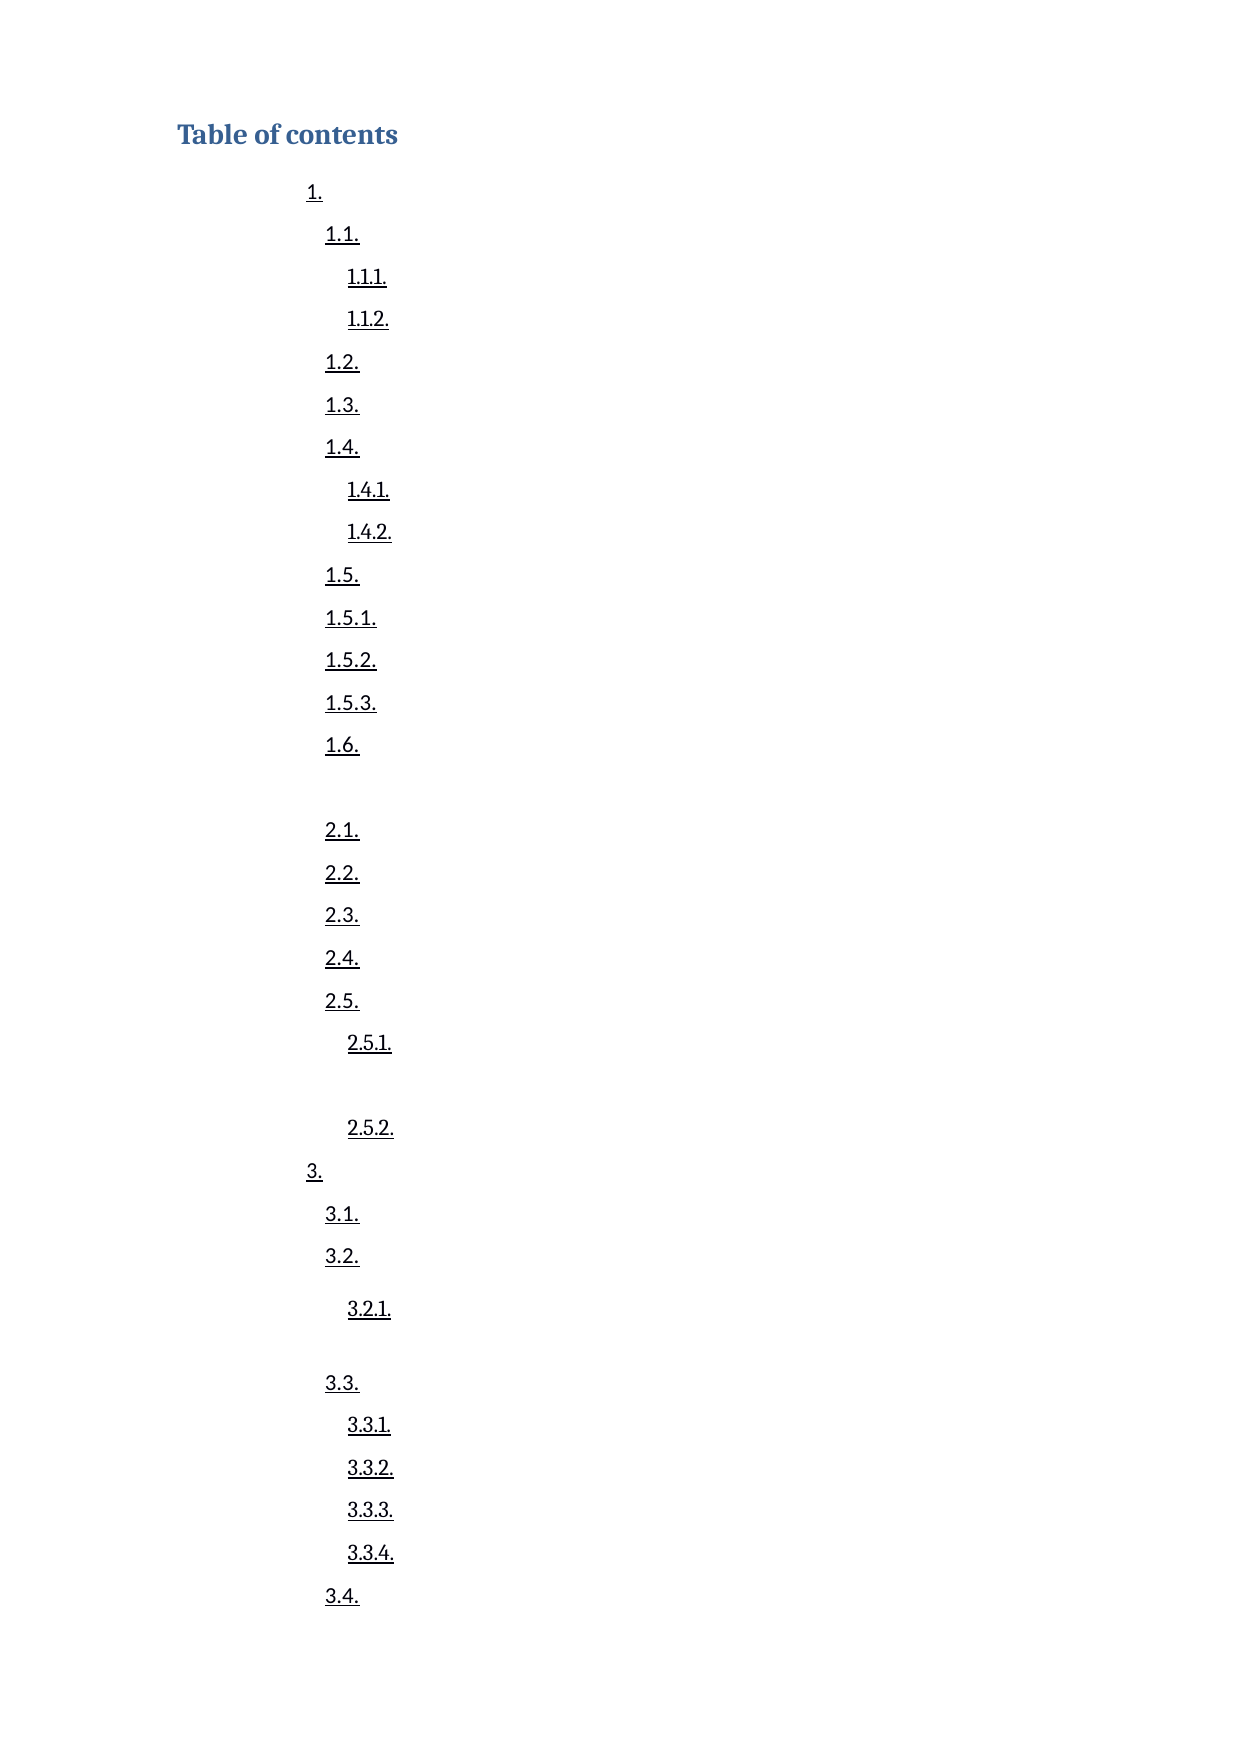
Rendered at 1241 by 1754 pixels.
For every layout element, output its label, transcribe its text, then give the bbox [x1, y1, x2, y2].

table_cell [177, 886, 322, 929]
table_cell [177, 503, 322, 546]
table_cell [419, 631, 436, 673]
table_cell [177, 1396, 322, 1438]
table_cell 3.3.3. [323, 1481, 436, 1524]
table_cell Typical techniques for optimising beneficial and minimising harmful flows with taking into account the main components [436, 1269, 1240, 1322]
table_cell 2 [436, 1609, 1240, 1661]
table_cell [177, 205, 322, 247]
table_cell 2.5.1. [323, 1014, 436, 1056]
table_cell [177, 971, 322, 1014]
table_cell Types of sources [419, 971, 1240, 1014]
table_cell 1.5. [323, 546, 419, 588]
table_cell [177, 1227, 322, 1269]
text Table of contents [177, 118, 1152, 151]
table_cell 3.2. [323, 1227, 419, 1269]
table_cell [323, 1322, 1240, 1353]
table_cell [177, 1481, 322, 1524]
table_cell [177, 1056, 322, 1099]
table_cell [323, 1609, 419, 1661]
table_cell [177, 333, 322, 375]
table_cell Linking flows and other system components [436, 588, 1240, 631]
table_cell 1.4.2. [323, 503, 436, 546]
table_cell 1.1.1. [323, 247, 436, 290]
table_cell [177, 1566, 322, 1609]
table_header Introduction [323, 177, 1240, 205]
table_cell 3.1. [323, 1184, 419, 1227]
table_cell Classification of flows by other characteristics [419, 1354, 1240, 1396]
table_cell [177, 290, 322, 332]
table_cell 3.2.1. [323, 1269, 436, 1322]
table_cell [419, 588, 436, 631]
table_cell Separation of streams by functionality [419, 1227, 1240, 1269]
table_cell Separation of streams by function or medium [436, 1439, 1240, 1481]
table_cell Functional and complete flow subsystem [419, 844, 1240, 886]
table_cell Flow types (classification) [323, 1142, 1240, 1184]
table_cell 1.3. [323, 375, 419, 418]
table_cell Methodology for building a flow model [436, 673, 1240, 716]
table_cell Separation of streams into closed and open streams [436, 1481, 1240, 1524]
table_cell 1.5.3. [323, 673, 419, 716]
table_cell [177, 929, 322, 971]
table_cell [177, 247, 322, 290]
table_cell Possibility and feasibility of classifying flows [419, 1184, 1240, 1227]
table_cell Example classification [419, 1566, 1240, 1609]
table_cell 2.5.2. [323, 1099, 436, 1142]
table_cell 2. Flows and their relationship to other system components [177, 759, 1240, 801]
table_cell An expanded statement of the problem [419, 333, 1240, 375]
table_cell Parametric description of flows [419, 929, 1240, 971]
table_cell [177, 801, 322, 843]
table_cell Research objectives [436, 247, 1240, 290]
table_cell [177, 844, 322, 886]
table_cell [177, 631, 322, 673]
table_cell Personal contribution of the applicant [419, 716, 1240, 758]
table_cell The results of the work are: [436, 460, 1240, 503]
table_cell [177, 1014, 322, 1056]
table_cell Linear and non-linear fluxes from a potential difference source [323, 1056, 1240, 1099]
table_cell [177, 546, 322, 588]
table_cell [177, 418, 322, 460]
table_cell 3.3.2. [323, 1439, 436, 1481]
table_cell 1.1.2. [323, 290, 436, 332]
table_cell Practical relevance of the study [436, 503, 1240, 546]
table_cell [177, 1099, 322, 1142]
table_cell Separation of flows by source (primary or secondary) [436, 1396, 1240, 1438]
table_cell 3.3. [323, 1354, 419, 1396]
table_cell Flow from an element source [436, 1099, 1240, 1142]
table_cell Results of the study [419, 418, 1240, 460]
table_cell Functionally complete TS and its relation to FA [419, 801, 1240, 843]
table_cell The flow channel as the main tool for flow management [419, 886, 1240, 929]
table_cell [177, 1354, 322, 1396]
table_cell 2.5. [323, 971, 419, 1014]
table_cell [177, 1609, 322, 1661]
table_cell 2.4. [323, 929, 419, 971]
table_cell 1.6. [323, 716, 419, 758]
table_cell [177, 460, 322, 503]
table_cell 1.5.2. [323, 631, 419, 673]
table_cell Separation of flows by connectivity [436, 1524, 1240, 1566]
table_cell [177, 1184, 322, 1227]
table_cell 3.4. [323, 1566, 419, 1609]
table_cell [177, 1269, 322, 1322]
table_cell [177, 375, 322, 418]
table_cell Classification of flows [436, 631, 1240, 673]
table_cell [419, 1609, 436, 1661]
table_cell 1.1. [323, 205, 419, 247]
table_cell 1.2. [323, 333, 419, 375]
table_cell [177, 1322, 322, 1353]
table_cell [419, 673, 436, 716]
table_cell [177, 1439, 322, 1481]
table_cell Flux from a potential difference source [436, 1014, 1240, 1056]
table_cell [177, 716, 322, 758]
table_cell [177, 1524, 322, 1566]
table_cell 3. [177, 1142, 322, 1184]
table_cell 3.3.4. [323, 1524, 436, 1566]
table_header 1. [177, 177, 322, 205]
table_cell 1.5.1. [323, 588, 419, 631]
table_cell [177, 588, 322, 631]
table_cell Relevance of the research topic [419, 205, 1240, 247]
table_cell Methods of solving the problem posed. ............................................................................ [419, 375, 1240, 418]
table_cell A review of known approaches to the problem [436, 290, 1240, 332]
table_cell 1.4. [323, 418, 419, 460]
table_cell 1.4.1. [323, 460, 436, 503]
table_cell 2.1. [323, 801, 419, 843]
table_cell [177, 673, 322, 716]
table_cell 2.3. [323, 886, 419, 929]
table_cell 2.2. [323, 844, 419, 886]
table_cell Key points put forward for defence [419, 546, 1240, 588]
table_cell 3.3.1. [323, 1396, 436, 1438]
